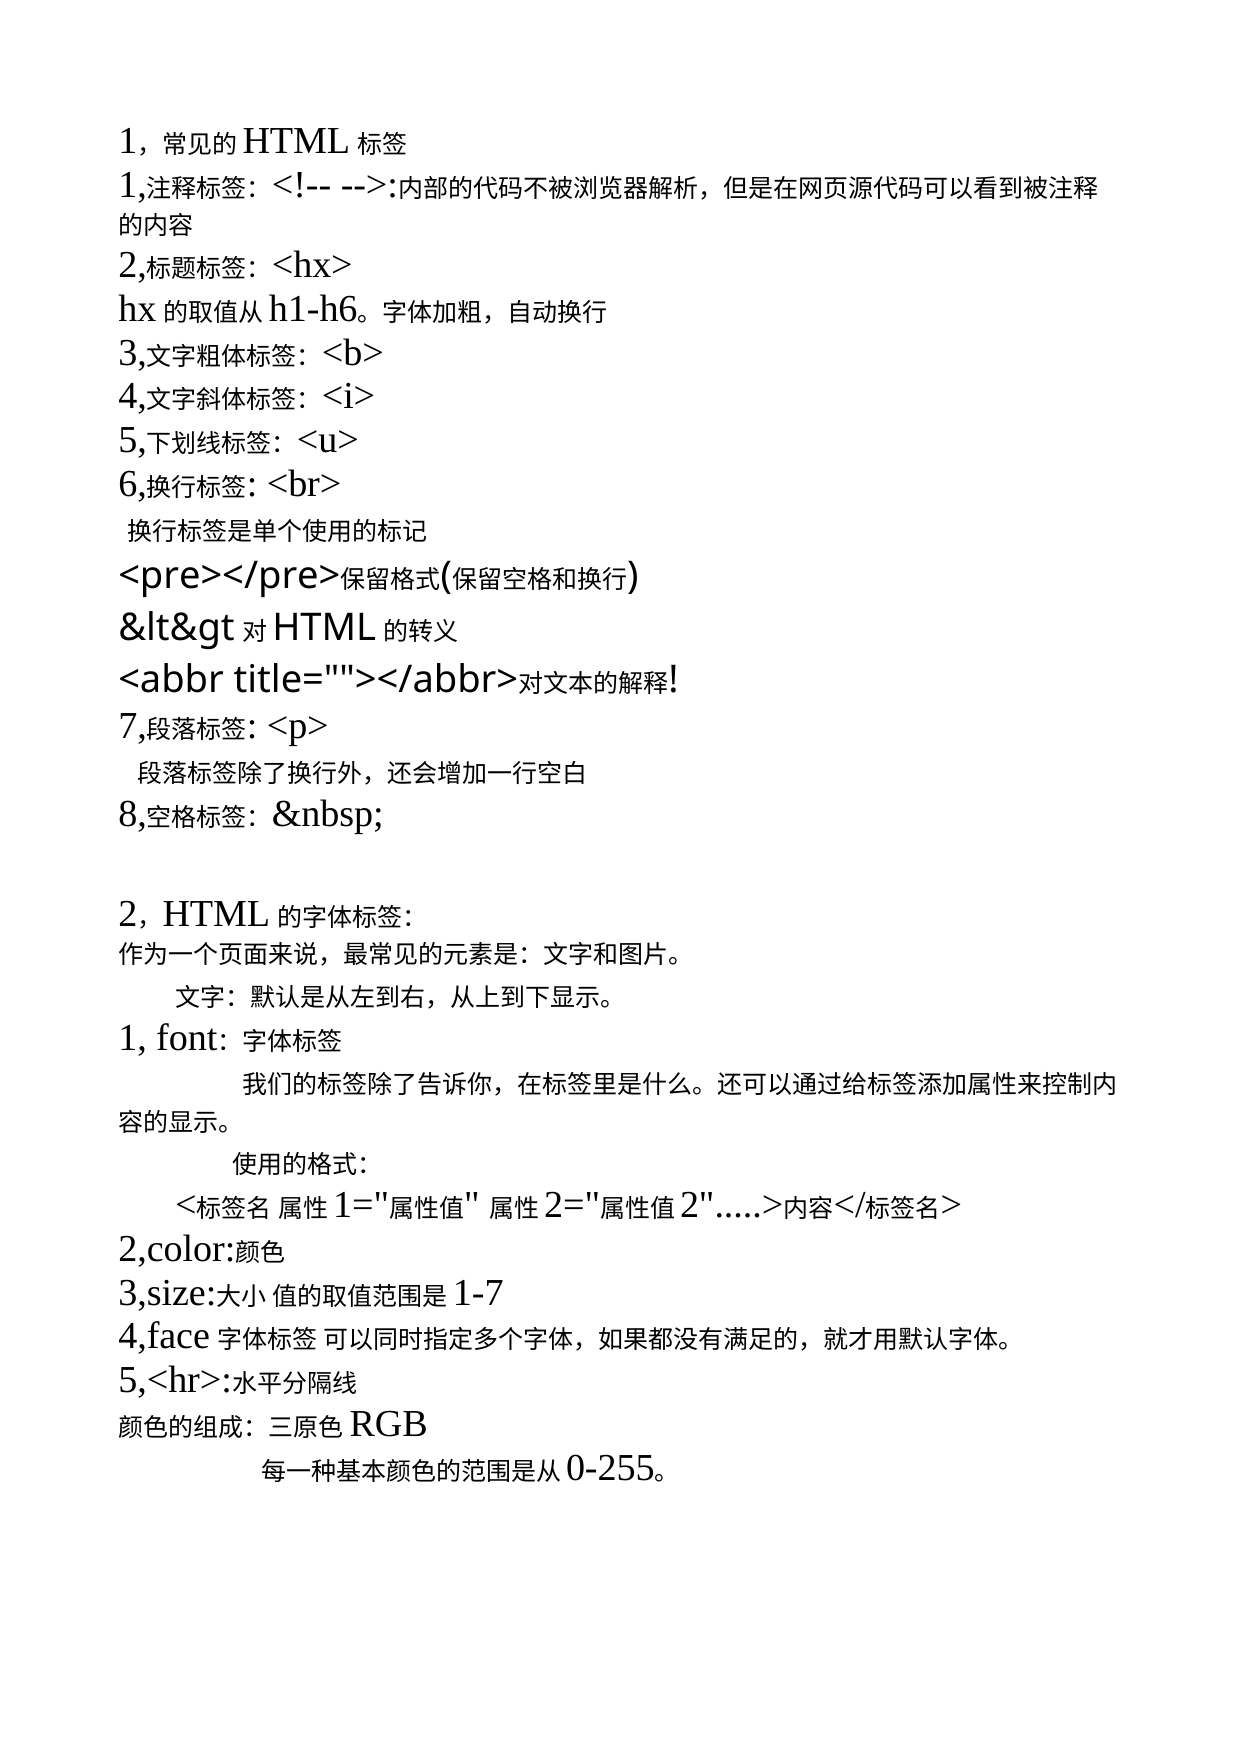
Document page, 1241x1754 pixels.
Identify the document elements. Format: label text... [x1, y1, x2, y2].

text 7,段落标签: <p> [118, 703, 1122, 747]
text 1,注释标签：<!-- -->:内部的代码不被浏览器解析，但是在网页源代码可以看到被注释的内容 [118, 162, 1122, 242]
text 5,<hr>:水平分隔线 [118, 1357, 1122, 1401]
text 3,size:大小 值的取值范围是1-7 [118, 1269, 1122, 1313]
text 文字：默认是从左到右，从上到下显示。 [118, 971, 1122, 1014]
text hx的取值从h1-h6。字体加粗，自动换行 [118, 286, 1122, 329]
text 3,文字粗体标签：<b> [118, 329, 1122, 373]
text 4,face字体标签 可以同时指定多个字体，如果都没有满足的，就才用默认字体。 [118, 1313, 1122, 1357]
text 6,换行标签: <br> [118, 461, 1122, 504]
text 换行标签是单个使用的标记 [118, 504, 1122, 548]
text 1，常见的HTML标签 [118, 118, 1122, 162]
text 段落标签除了换行外，还会增加一行空白 [118, 747, 1122, 791]
text <标签名 属性1="属性值" 属性2="属性值2".....>内容</标签名> [118, 1182, 1122, 1226]
text 我们的标签除了告诉你，在标签里是什么。还可以通过给标签添加属性来控制内容的显示。 [118, 1058, 1122, 1138]
text 4,文字斜体标签：<i> [118, 373, 1122, 417]
text 8,空格标签：&nbsp; [118, 791, 1122, 835]
text 2,color:颜色 [118, 1226, 1122, 1269]
text 使用的格式： [118, 1138, 1122, 1182]
text 每一种基本颜色的范围是从0-255。 [118, 1444, 1122, 1488]
text 2，HTML的字体标签： [118, 891, 1122, 934]
text <pre></pre>保留格式(保留空格和换行) [118, 548, 1122, 600]
text 1, font：字体标签 [118, 1014, 1122, 1058]
text 颜色的组成：三原色 RGB [118, 1401, 1122, 1444]
text &lt&gt对HTML的转义 [118, 600, 1122, 652]
text 2,标题标签：<hx> [118, 242, 1122, 286]
text 作为一个页面来说，最常见的元素是：文字和图片。 [118, 934, 1122, 971]
text <abbr title=""></abbr>对文本的解释! [118, 652, 1122, 703]
text 5,下划线标签：<u> [118, 417, 1122, 461]
